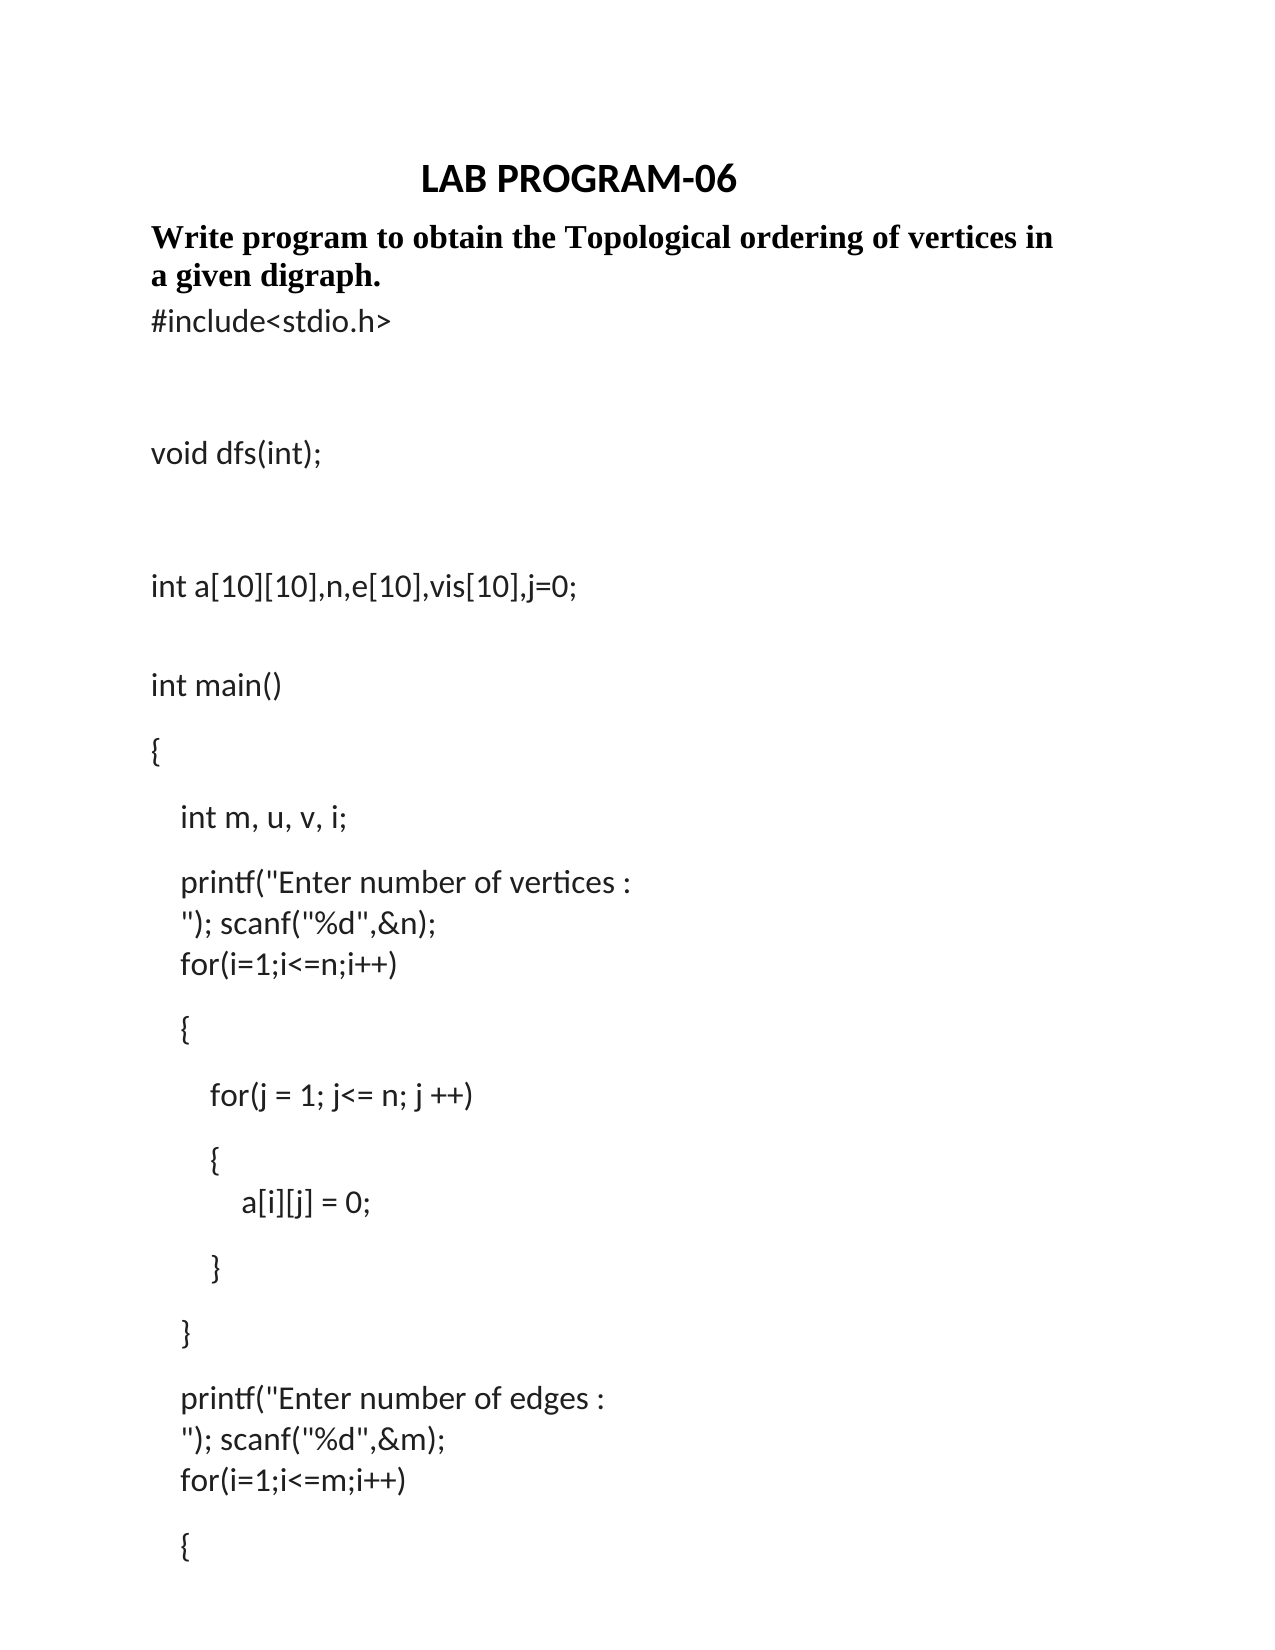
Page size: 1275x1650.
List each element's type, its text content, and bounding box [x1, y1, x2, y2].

text printf("Enter number of edges : "); scanf("%d",&m); for(i=1;i<=m;i++) [180, 1377, 633, 1499]
text { [180, 1008, 1179, 1048]
text int a[10][10],n,e[10],vis[10],j=0; int main() [151, 507, 593, 704]
text { [180, 1525, 1179, 1566]
subtitle Write program to obtain the Topological ordering of vertices in a given digraph. [151, 218, 1058, 293]
text } [210, 1247, 1179, 1287]
text int m, u, v, i; [180, 796, 1179, 837]
text printf("Enter number of vertices : "); scanf("%d",&n); for(i=1;i<=n;i++) [180, 861, 633, 983]
text for(j = 1; j<= n; j ++) [210, 1074, 1179, 1114]
text #include<stdio.h> [151, 300, 1179, 340]
text { [151, 730, 1179, 771]
subtitle LAB PROGRAM-06 [421, 152, 1179, 202]
text a[i][j] = 0; [241, 1181, 1179, 1222]
text } [180, 1312, 1179, 1352]
text { [210, 1139, 1179, 1180]
text void dfs(int); [151, 432, 1179, 473]
